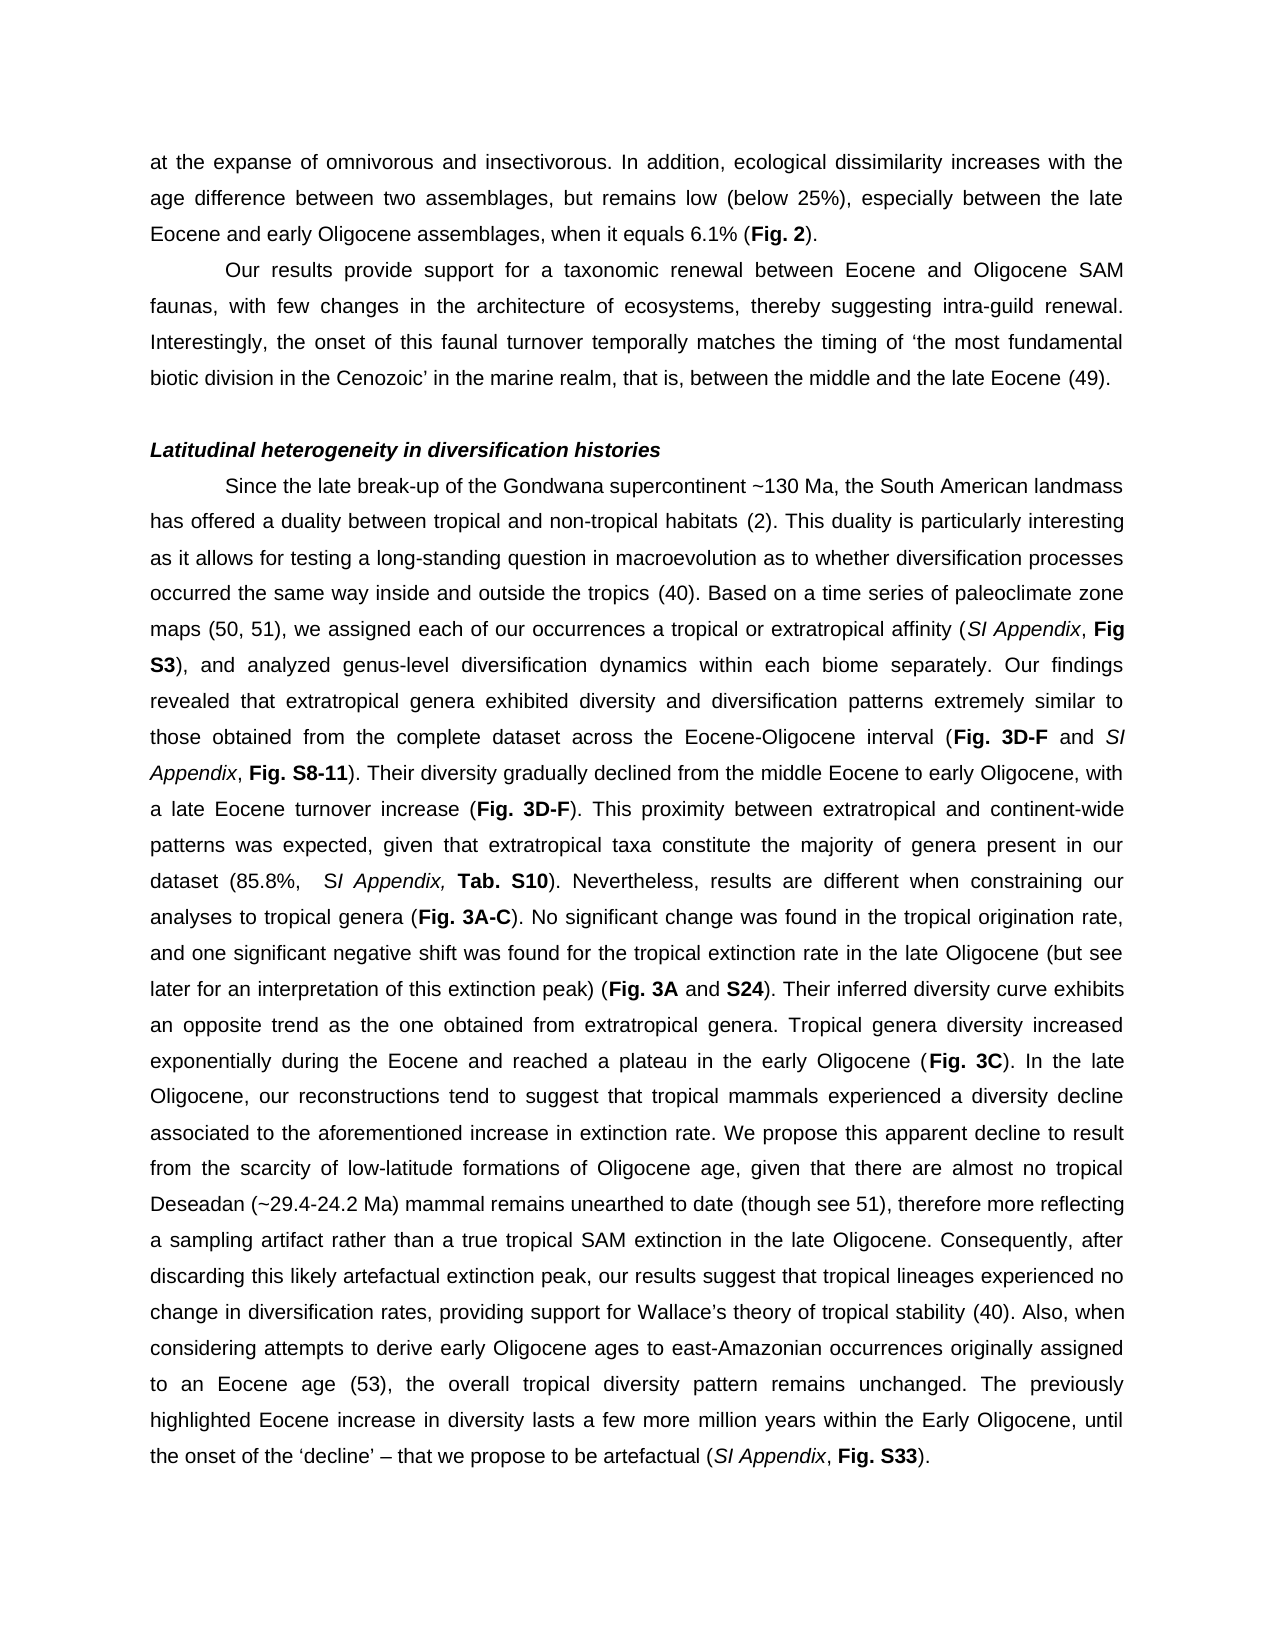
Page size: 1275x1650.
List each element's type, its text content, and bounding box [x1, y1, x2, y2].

text Latitudinal heterogeneity in diversification histories [150, 437, 1125, 461]
text Since the late break-up of the Gondwana supercontinent ~130 Ma, the South American landmass has offered a duality between tropical and non-tropical habitats (2). This duality is particularly interesting as it allows for testing a long-standing question in macroevolution as to whether diversification processes occurred the same way inside and outside the tropics (40). Based on a time series of paleoclimate zone maps (50, 51), we assigned each of our occurrences a tropical or extratropical affinity (SI Appendix, Fig S3), and analyzed genus-level diversification dynamics within each biome separately. Our findings revealed that extratropical genera exhibited diversity and diversification patterns extremely similar to those obtained from the complete dataset across the Eocene-Oligocene interval (Fig. 3D-F and SI Appendix, Fig. S8-11). Their diversity gradually declined from the middle Eocene to early Oligocene, with a late Eocene turnover increase (Fig. 3D-F). This proximity between extratropical and continent-wide patterns was expected, given that extratropical taxa constitute the majority of genera present in our dataset (85.8%, SI Appendix, Tab. S10). Nevertheless, results are different when constraining our analyses to tropical genera (Fig. 3A-C). No significant change was found in the tropical origination rate, and one significant negative shift was found for the tropical extinction rate in the late Oligocene (but see later for an interpretation of this extinction peak) (Fig. 3A and S24). Their inferred diversity curve exhibits an opposite trend as the one obtained from extratropical genera. Tropical genera diversity increased exponentially during the Eocene and reached a plateau in the early Oligocene (Fig. 3C). In the late Oligocene, our reconstructions tend to suggest that tropical mammals experienced a diversity decline associated to the aforementioned increase in extinction rate. We propose this apparent decline to result from the scarcity of low-latitude formations of Oligocene age, given that there are almost no tropical Deseadan (~29.4-24.2 Ma) mammal remains unearthed to date (though see 51), therefore more reflecting a sampling artifact rather than a true tropical SAM extinction in the late Oligocene. Consequently, after discarding this likely artefactual extinction peak, our results suggest that tropical lineages experienced no change in diversification rates, providing support for Wallace’s theory of tropical stability (40). Also, when considering attempts to derive early Oligocene ages to east-Amazonian occurrences originally assigned to an Eocene age (53), the overall tropical diversity pattern remains unchanged. The previously highlighted Eocene increase in diversity lasts a few more million years within the Early Oligocene, until the onset of the ‘decline’ – that we propose to be artefactual (SI Appendix, Fig. S33). [150, 473, 1125, 1468]
text at the expanse of omnivorous and insectivorous. In addition, ecological dissimilarity increases with the age difference between two assemblages, but remains low (below 25%), especially between the late Eocene and early Oligocene assemblages, when it equals 6.1% (Fig. 2). [150, 150, 1125, 246]
text Our results provide support for a taxonomic renewal between Eocene and Oligocene SAM faunas, with few changes in the architecture of ecosystems, thereby suggesting intra-guild renewal. Interestingly, the onset of this faunal turnover temporally matches the timing of ‘the most fundamental biotic division in the Cenozoic’ in the marine realm, that is, between the middle and the late Eocene (49). [150, 258, 1125, 389]
